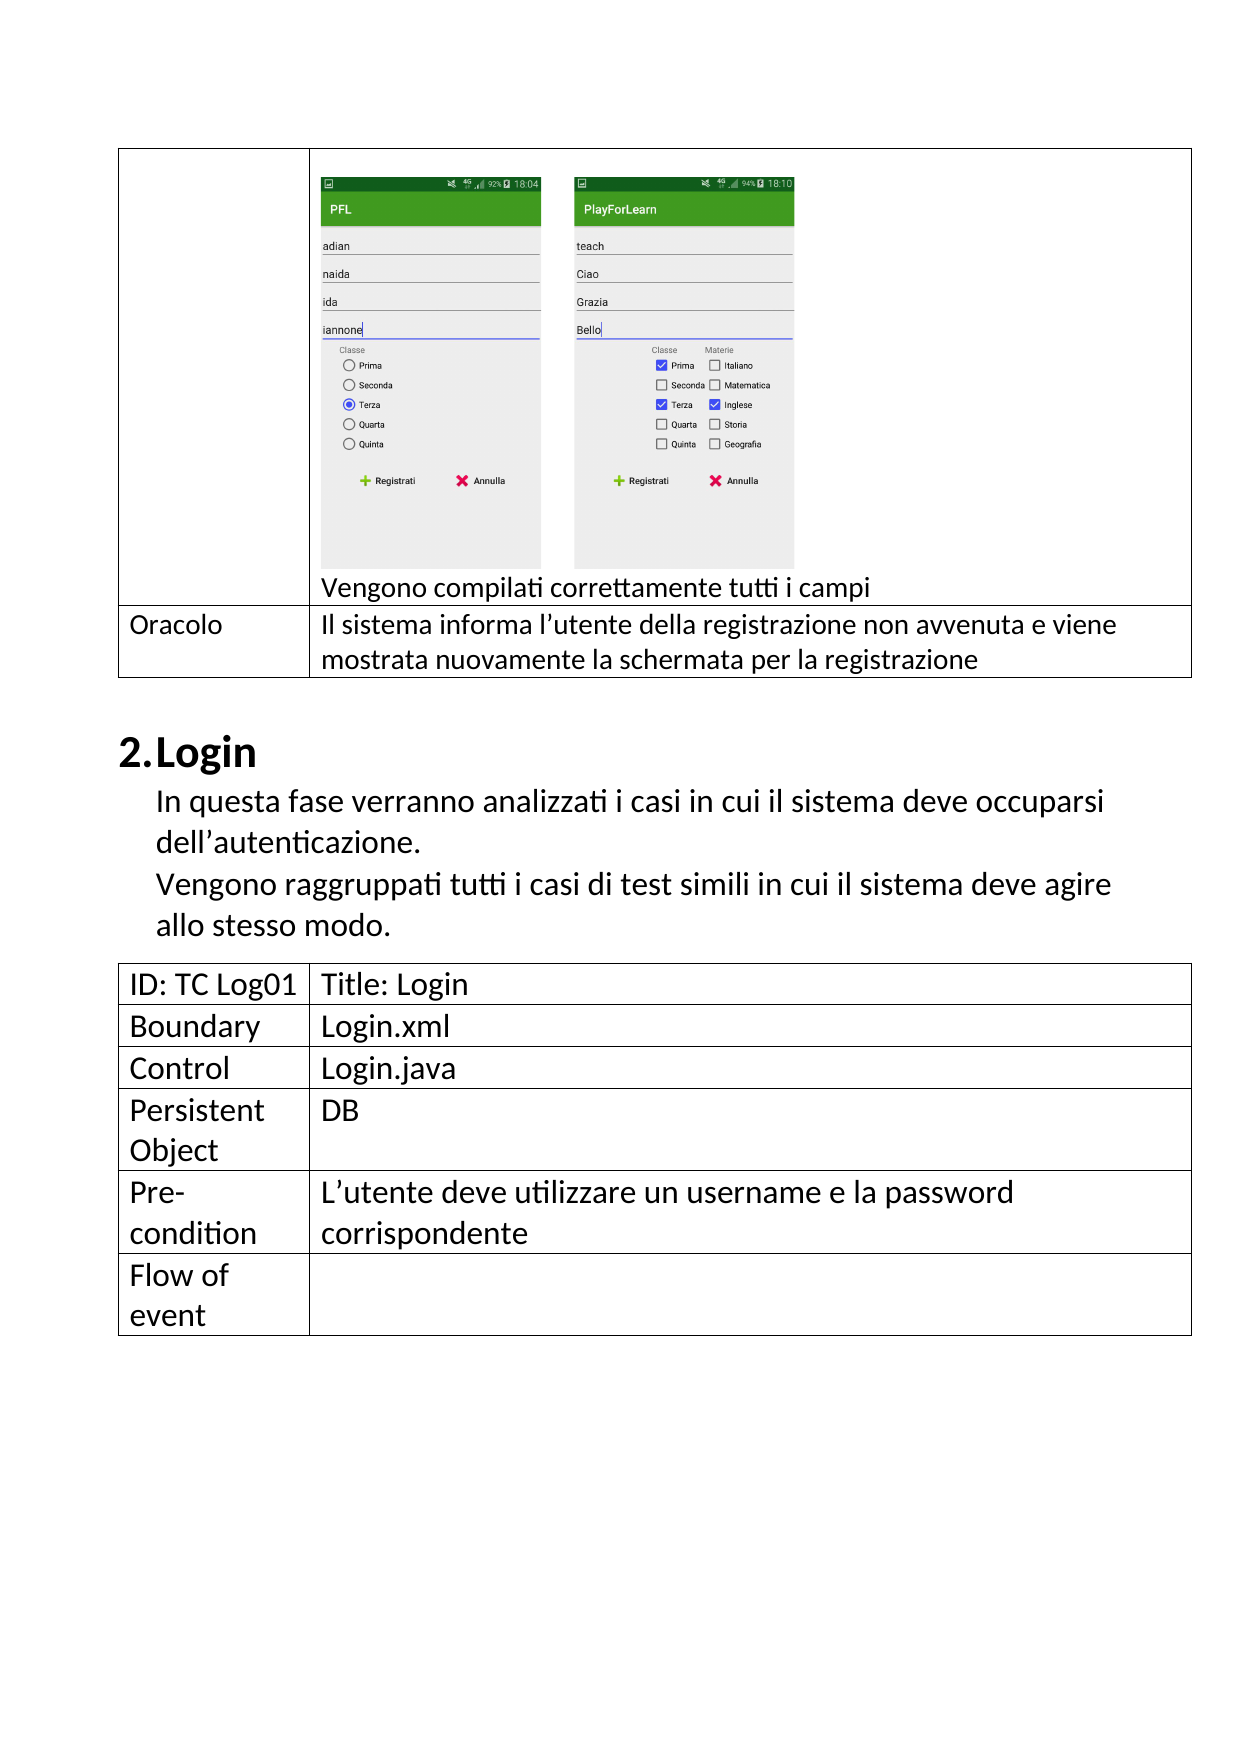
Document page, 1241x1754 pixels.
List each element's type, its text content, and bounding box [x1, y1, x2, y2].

table_header ID: TC Log01 [119, 964, 309, 1004]
table_cell Il sistema informa l’utente della registrazione non avvenuta e viene mostrata nuovamente la schermata per la registrazione [310, 606, 1191, 677]
table_cell Control [119, 1047, 309, 1088]
table_cell L’utente deve utilizzare un username e la password corrispondente [310, 1171, 1191, 1253]
table_cell Flow of event [119, 1254, 309, 1335]
table_cell Boundary [119, 1005, 309, 1046]
table_cell Pre-condition [119, 1171, 309, 1253]
table_cell [119, 149, 309, 605]
table_cell Persistent Object [119, 1089, 309, 1170]
table_cell Oracolo [119, 606, 309, 677]
table_header Title: Login [310, 964, 1191, 1004]
table_cell Vengono compilati correttamente tutti i campi [310, 149, 1191, 605]
table_cell Login.java [310, 1047, 1191, 1088]
table_cell DB [310, 1089, 1191, 1170]
table_cell Login.xml [310, 1005, 1191, 1046]
table_cell [310, 1254, 1191, 1335]
list Login In questa fase verranno analizzati i casi in cui il sistema deve occuparsi dell’autenticazione. Vengono raggruppati tutti i casi di test simili in cui il sistema deve agire allo stesso modo. [118, 723, 1122, 945]
